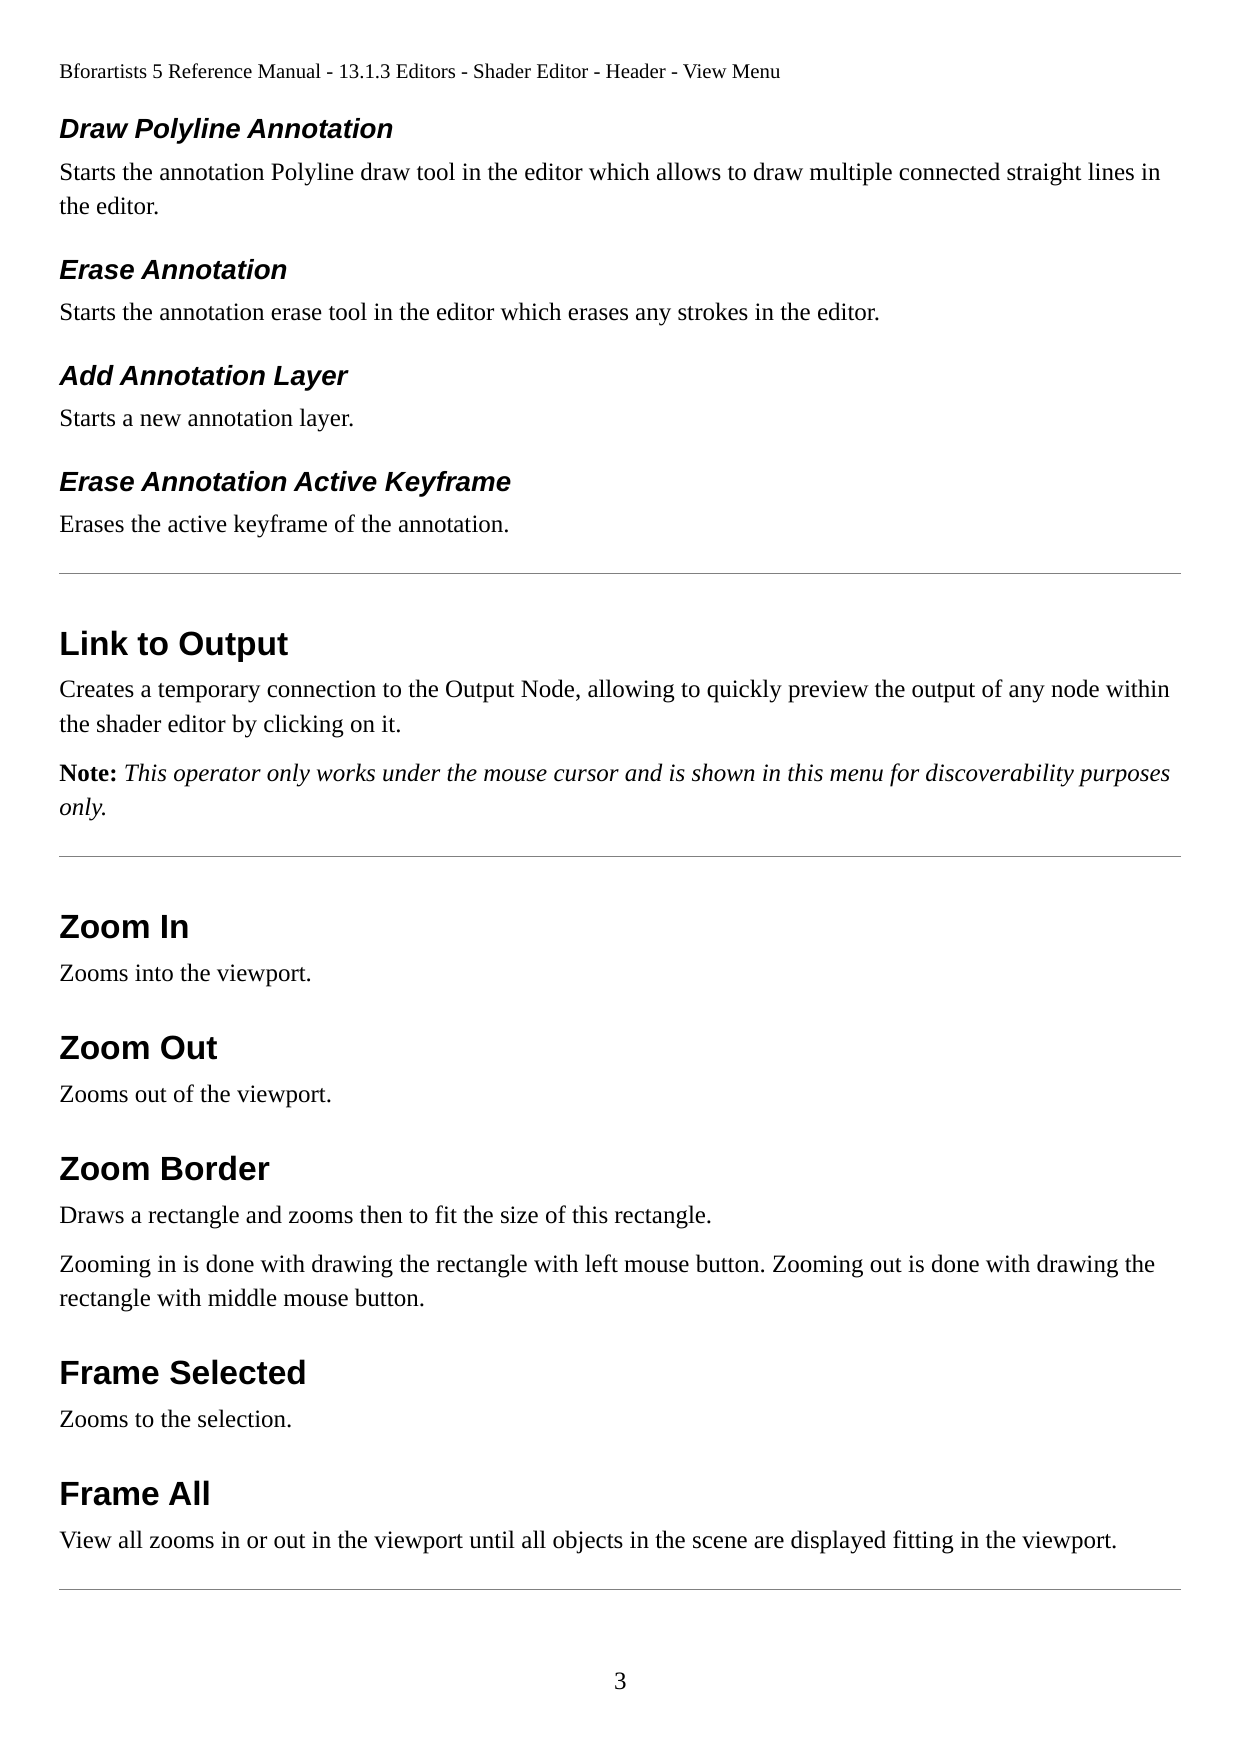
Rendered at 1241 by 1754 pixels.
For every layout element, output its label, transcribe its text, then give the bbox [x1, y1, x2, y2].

subtitle Draw Polyline Annotation [59, 113, 1181, 144]
subtitle Frame Selected [59, 1353, 1181, 1392]
subtitle Zoom In [59, 907, 1181, 945]
text Starts the annotation erase tool in the editor which erases any strokes in the editor. [59, 297, 1181, 326]
subtitle Link to Output [59, 623, 1181, 662]
text Zooms out of the viewport. [59, 1079, 1181, 1107]
text Zooms to the selection. [59, 1404, 1181, 1433]
text Zooms into the viewport. [59, 958, 1181, 986]
subtitle Add Annotation Layer [59, 359, 1181, 391]
subtitle Zoom Out [59, 1028, 1181, 1066]
subtitle Frame All [59, 1474, 1181, 1513]
text View all zooms in or out in the viewport until all objects in the scene are displayed fitting in the viewport. [59, 1525, 1181, 1554]
text Erases the active keyframe of the annotation. [59, 509, 1181, 538]
text Zooming in is done with drawing the rectangle with left mouse button. Zooming out is done with drawing the rectangle with middle mouse button. [59, 1249, 1181, 1312]
text Starts a new annotation layer. [59, 403, 1181, 432]
text Creates a temporary connection to the Output Node, allowing to quickly preview the output of any node within the shader editor by clicking on it. [59, 674, 1181, 738]
subtitle Zoom Border [59, 1149, 1181, 1187]
text Note: This operator only works under the mouse cursor and is shown in this menu for discoverability purposes only. [59, 758, 1181, 821]
subtitle Erase Annotation Active Keyframe [59, 465, 1181, 497]
subtitle Erase Annotation [59, 253, 1181, 285]
text Draws a rectangle and zooms then to fit the size of this rectangle. [59, 1200, 1181, 1228]
text Starts the annotation Polyline draw tool in the editor which allows to draw multiple connected straight lines in the editor. [59, 157, 1181, 220]
